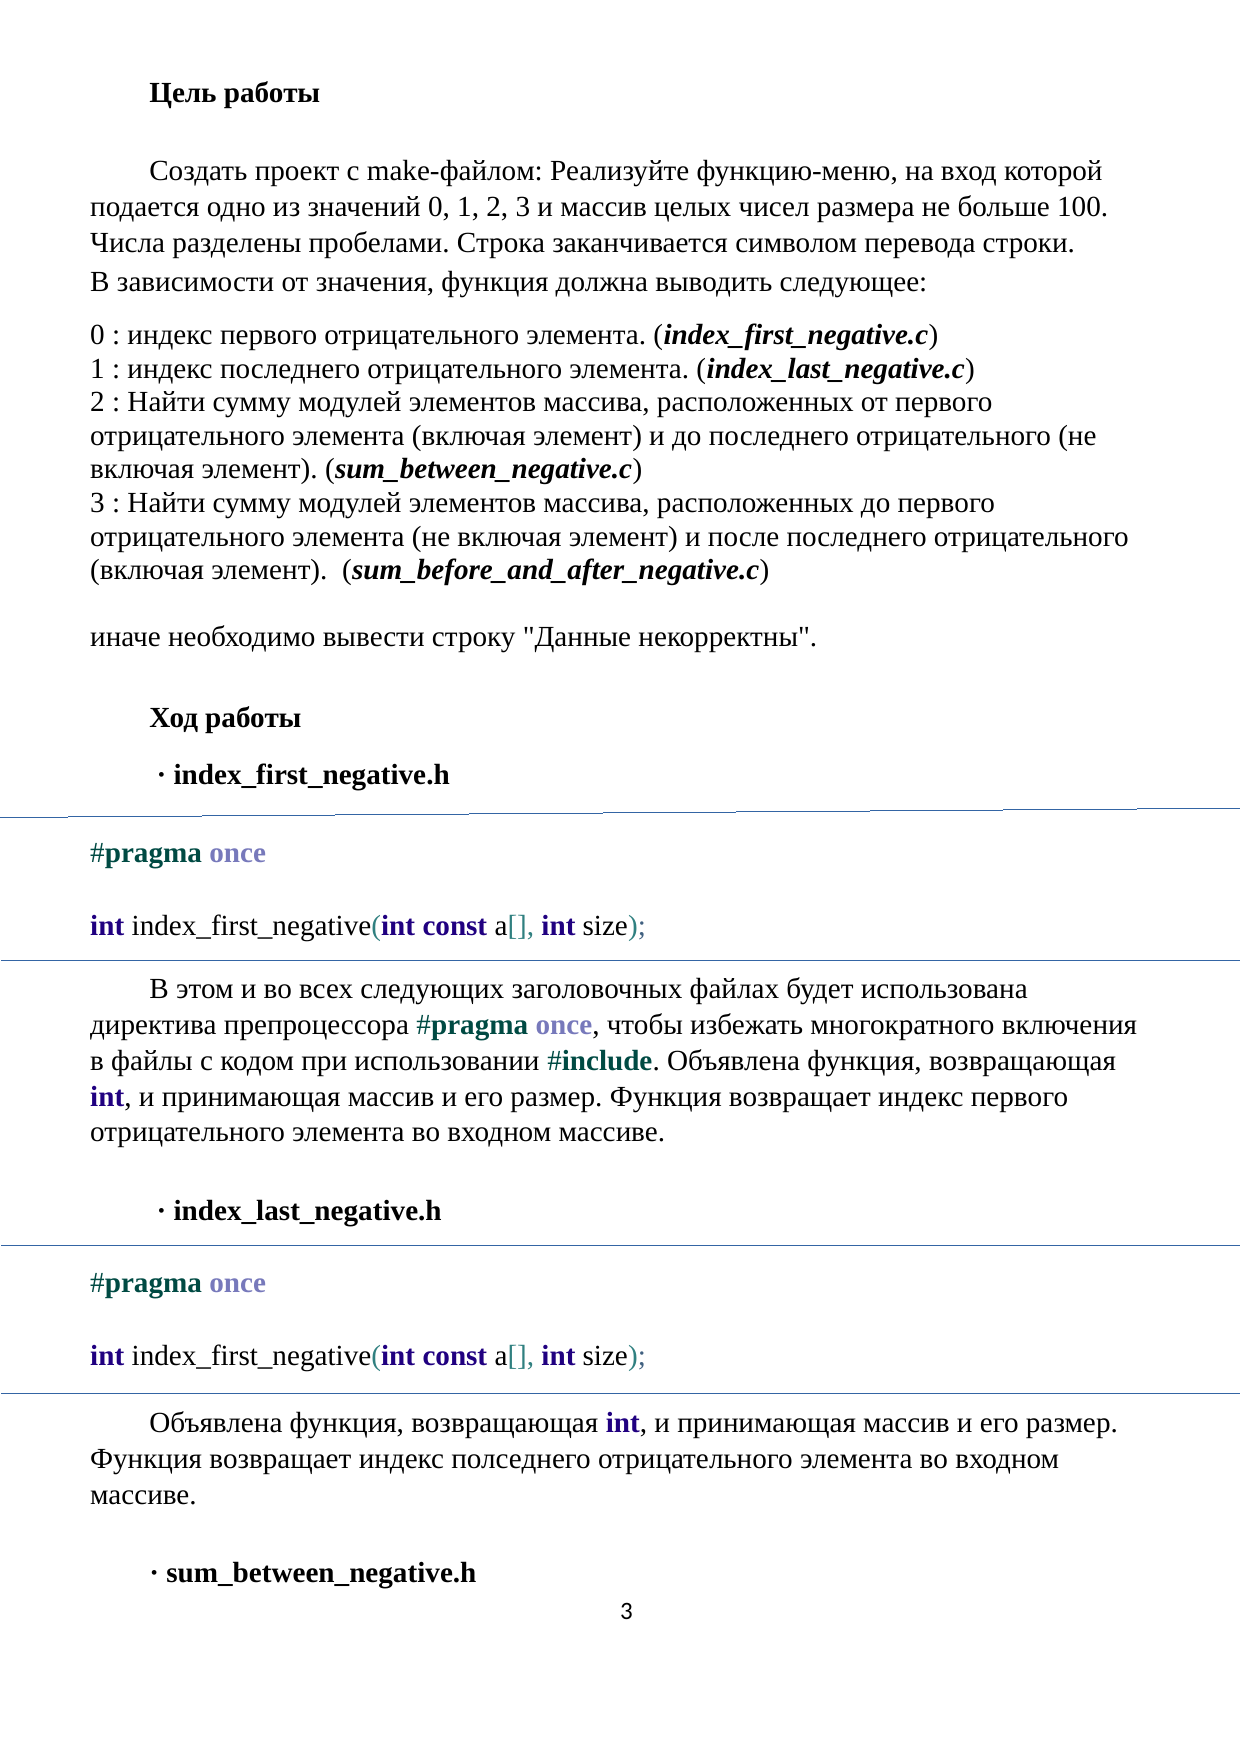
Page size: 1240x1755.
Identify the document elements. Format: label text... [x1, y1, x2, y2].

text Создать проект с make-файлом: Реализуйте функцию-меню, на вход которой подается одно из значений 0, 1, 2, 3 и массив целых чисел размера не больше 100. Числа разделены пробелами. Строка заканчивается символом перевода строки. [90, 153, 1147, 258]
text В зависимости от значения, функция должна выводить следующее: [90, 264, 1165, 297]
text 3 : Найти сумму модулей элементов массива, расположенных до первого отрицательного элемента (не включая элемент) и после последнего отрицательного (включая элемент). (sum_before_and_after_negative.c) [90, 485, 1165, 586]
text Цель работы [90, 75, 1147, 108]
text 1 : индекс последнего отрицательного элемента. (index_last_negative.c) [90, 351, 1165, 384]
text #pragma once [90, 836, 1147, 869]
text Ход работы [90, 700, 1165, 734]
text · index_last_negative.h [90, 1193, 1147, 1226]
text int index_first_negative(int const a[], int size); [90, 1338, 1165, 1372]
text В этом и во всех следующих заголовочных файлах будет использована директива препроцессора #pragma once, чтобы избежать многократного включения в файлы с кодом при использовании #include. Объявлена функция, возвращающая int, и принимающая массив и его размер. Функция возвращает индекс первого отрицательного элемента во входном массиве. [90, 971, 1147, 1148]
text Объявлена функция, возвращающая int, и принимающая массив и его размер. Функция возвращает индекс полседнего отрицательного элемента во входном массиве. [90, 1405, 1147, 1511]
text · index_first_negative.h [90, 757, 1147, 791]
text иначе необходимо вывести строку "Данные некорректны". [90, 619, 1165, 653]
text · sum_between_negative.h [90, 1555, 1147, 1589]
text 0 : индекс первого отрицательного элемента. (index_first_negative.c) [90, 317, 1165, 351]
text int index_first_negative(int const a[], int size); [90, 908, 1165, 942]
text 2 : Найти сумму модулей элементов массива, расположенных от первого отрицательного элемента (включая элемент) и до последнего отрицательного (не включая элемент). (sum_between_negative.c) [90, 384, 1165, 485]
text #pragma once [90, 1266, 1147, 1299]
